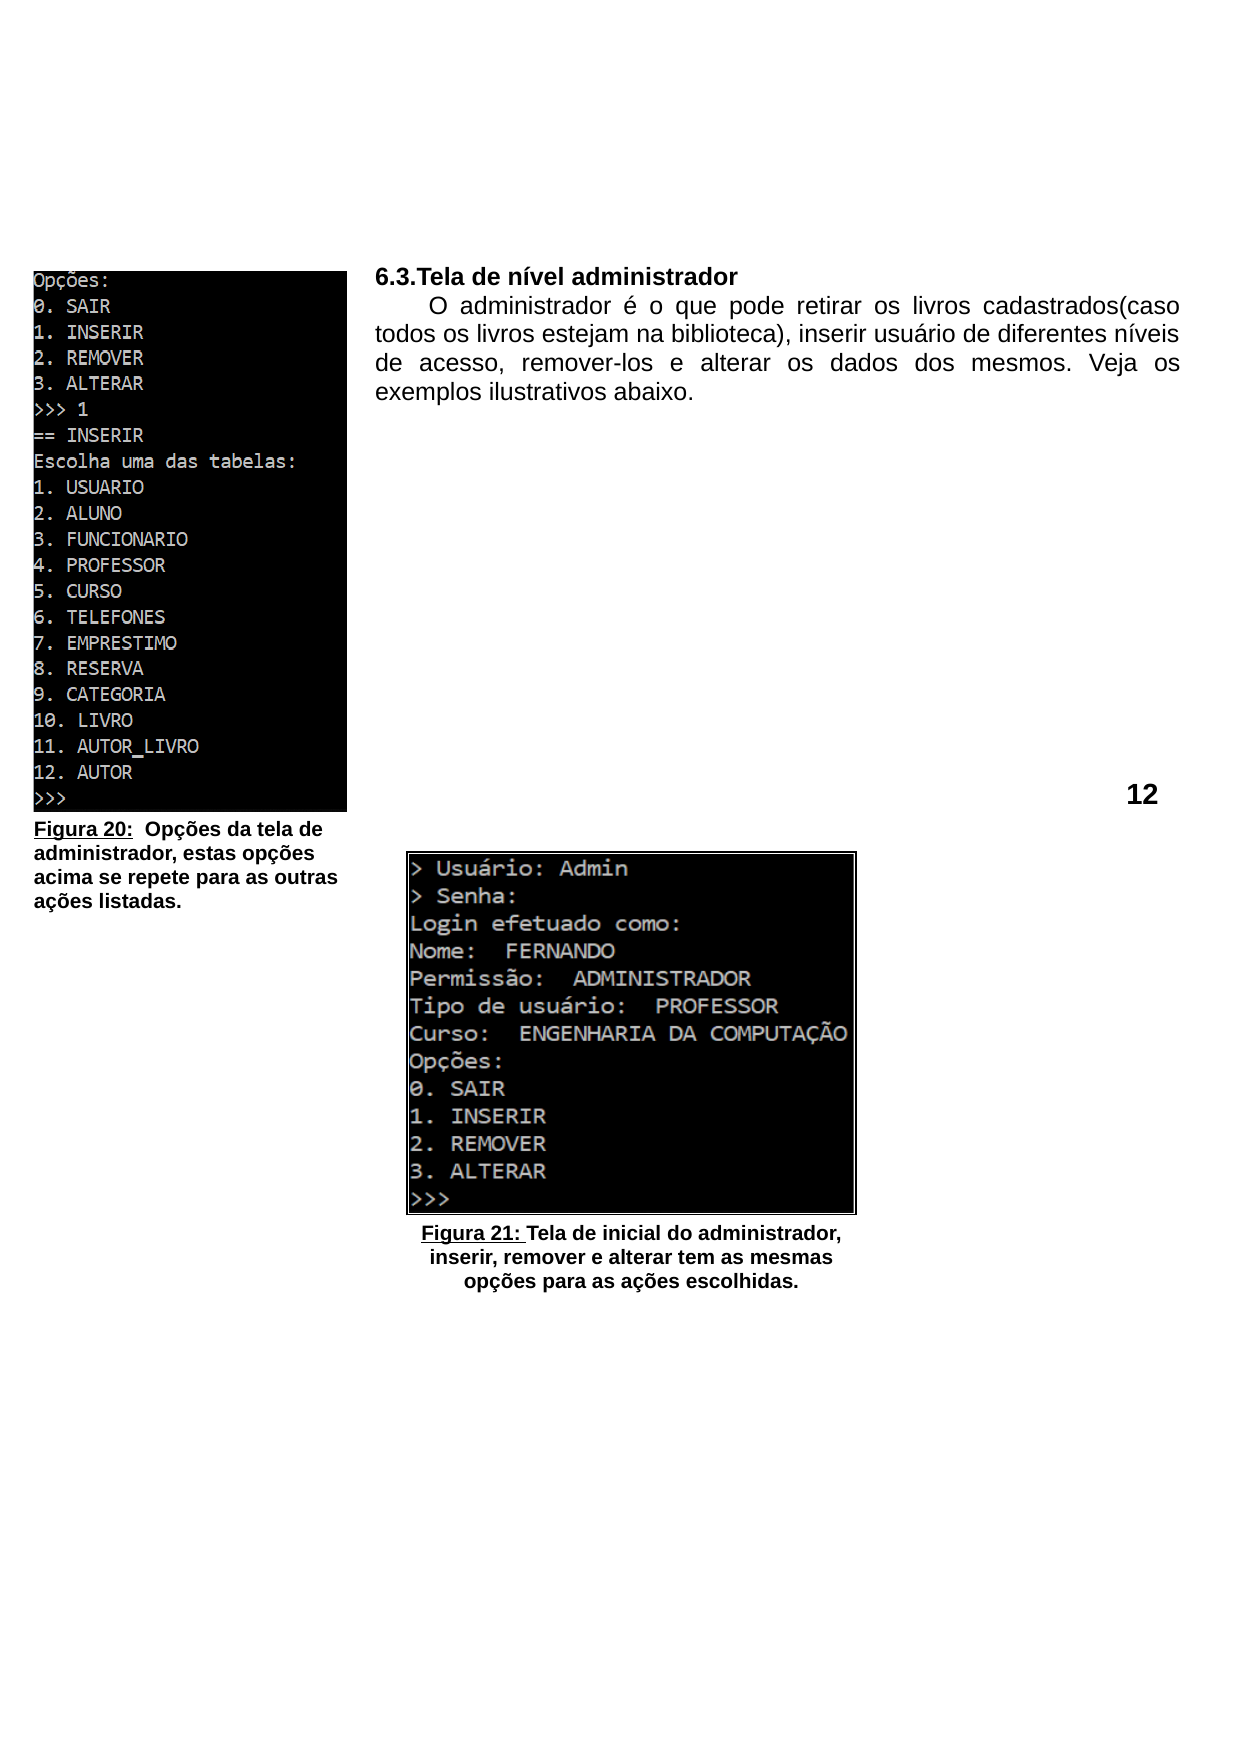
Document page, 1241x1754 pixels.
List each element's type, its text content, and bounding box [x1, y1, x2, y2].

picture [409, 854, 854, 1213]
text Figura 21: Tela de inicial do administrador, inserir, remover e alterar tem as mesmas opções para as ações escolhidas. [406, 1215, 857, 1293]
text Figura 20: Opções da tela de administrador, estas opções acima se repete para as outras ações listadas. [34, 812, 372, 913]
text O administrador é o que pode retirar os livros cadastrados(caso todos os livros estejam na biblioteca), inserir usuário de diferentes níveis de acesso, remover-los e alterar os dados dos mesmos. Veja os exemplos ilustrativos abaixo. [375, 291, 1181, 406]
text 6.3.Tela de nível administrador [375, 262, 1181, 291]
picture [33, 271, 372, 812]
